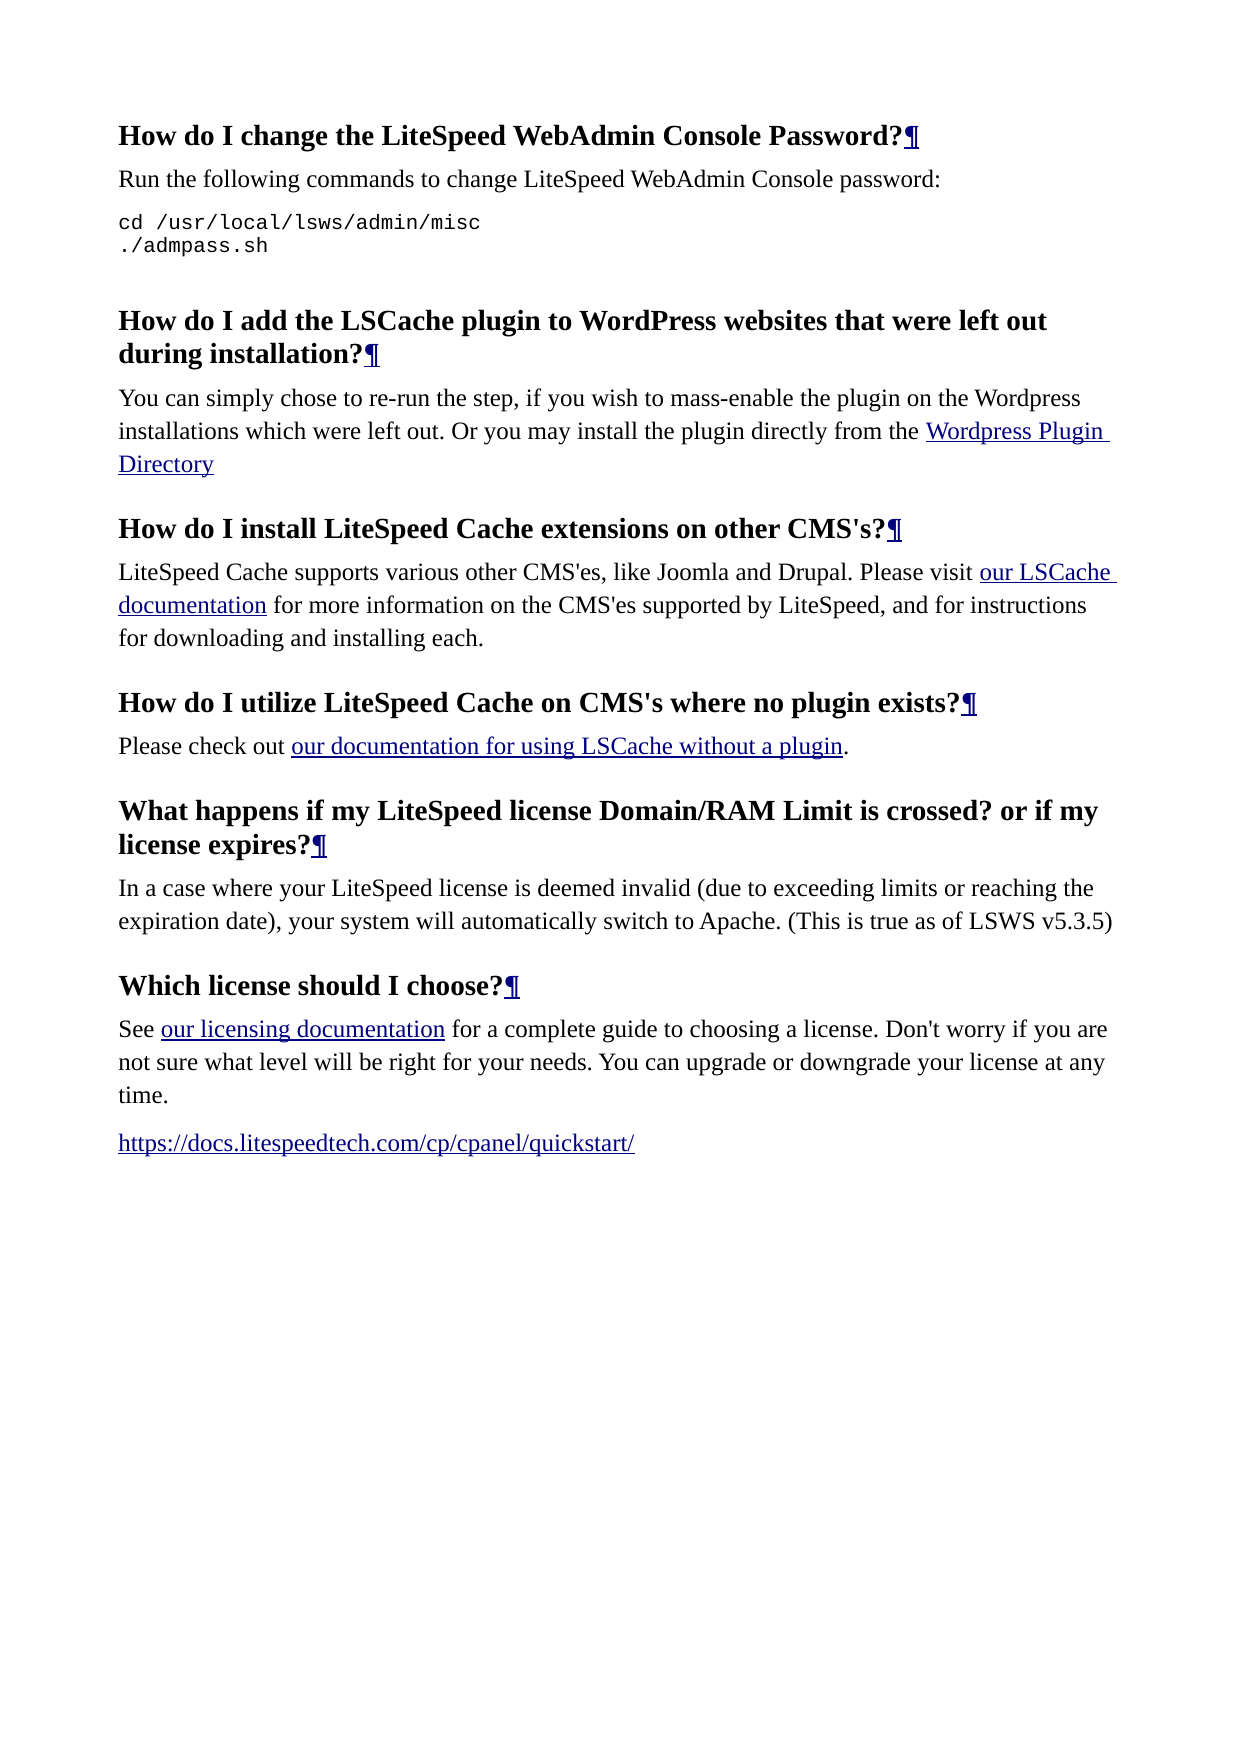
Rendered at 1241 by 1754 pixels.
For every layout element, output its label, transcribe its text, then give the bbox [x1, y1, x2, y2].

subtitle How do I utilize LiteSpeed Cache on CMS's where no plugin exists?¶ [118, 685, 1122, 719]
subtitle How do I add the LSCache plugin to WordPress websites that were left out during installation?¶ [118, 303, 1122, 370]
subtitle Which license should I choose?¶ [118, 968, 1122, 1002]
text https://docs.litespeedtech.com/cp/cpanel/quickstart/ [118, 1128, 1122, 1157]
text In a case where your LiteSpeed license is deemed invalid (due to exceeding limits or reaching the expiration date), your system will automatically switch to Apache. (This is true as of LSWS v5.3.5) [118, 873, 1122, 935]
text Run the following commands to change LiteSpeed WebAdmin Console password: [118, 164, 1122, 193]
text Please check out our documentation for using LSCache without a plugin. [118, 731, 1122, 760]
text You can simply chose to re-run the step, if you wish to mass-enable the plugin on the Wordpress installations which were left out. Or you may install the plugin directly from the Wordpress Plugin Directory [118, 383, 1122, 477]
text LiteSpeed Cache supports various other CMS'es, like Joomla and Drupal. Please visit our LSCache documentation for more information on the CMS'es supported by LiteSpeed, and for instructions for downloading and installing each. [118, 557, 1122, 652]
text See our licensing documentation for a complete guide to choosing a license. Don't worry if you are not sure what level will be right for your needs. You can upgrade or downgrade your license at any time. [118, 1014, 1122, 1109]
subtitle How do I install LiteSpeed Cache extensions on other CMS's?¶ [118, 511, 1122, 544]
subtitle How do I change the LiteSpeed WebAdmin Console Password?¶ [118, 118, 1122, 152]
text ./admpass.sh [118, 235, 1122, 259]
subtitle What happens if my LiteSpeed license Domain/RAM Limit is crossed? or if my license expires?¶ [118, 793, 1122, 861]
text cd /usr/local/lsws/admin/misc [118, 212, 1122, 235]
